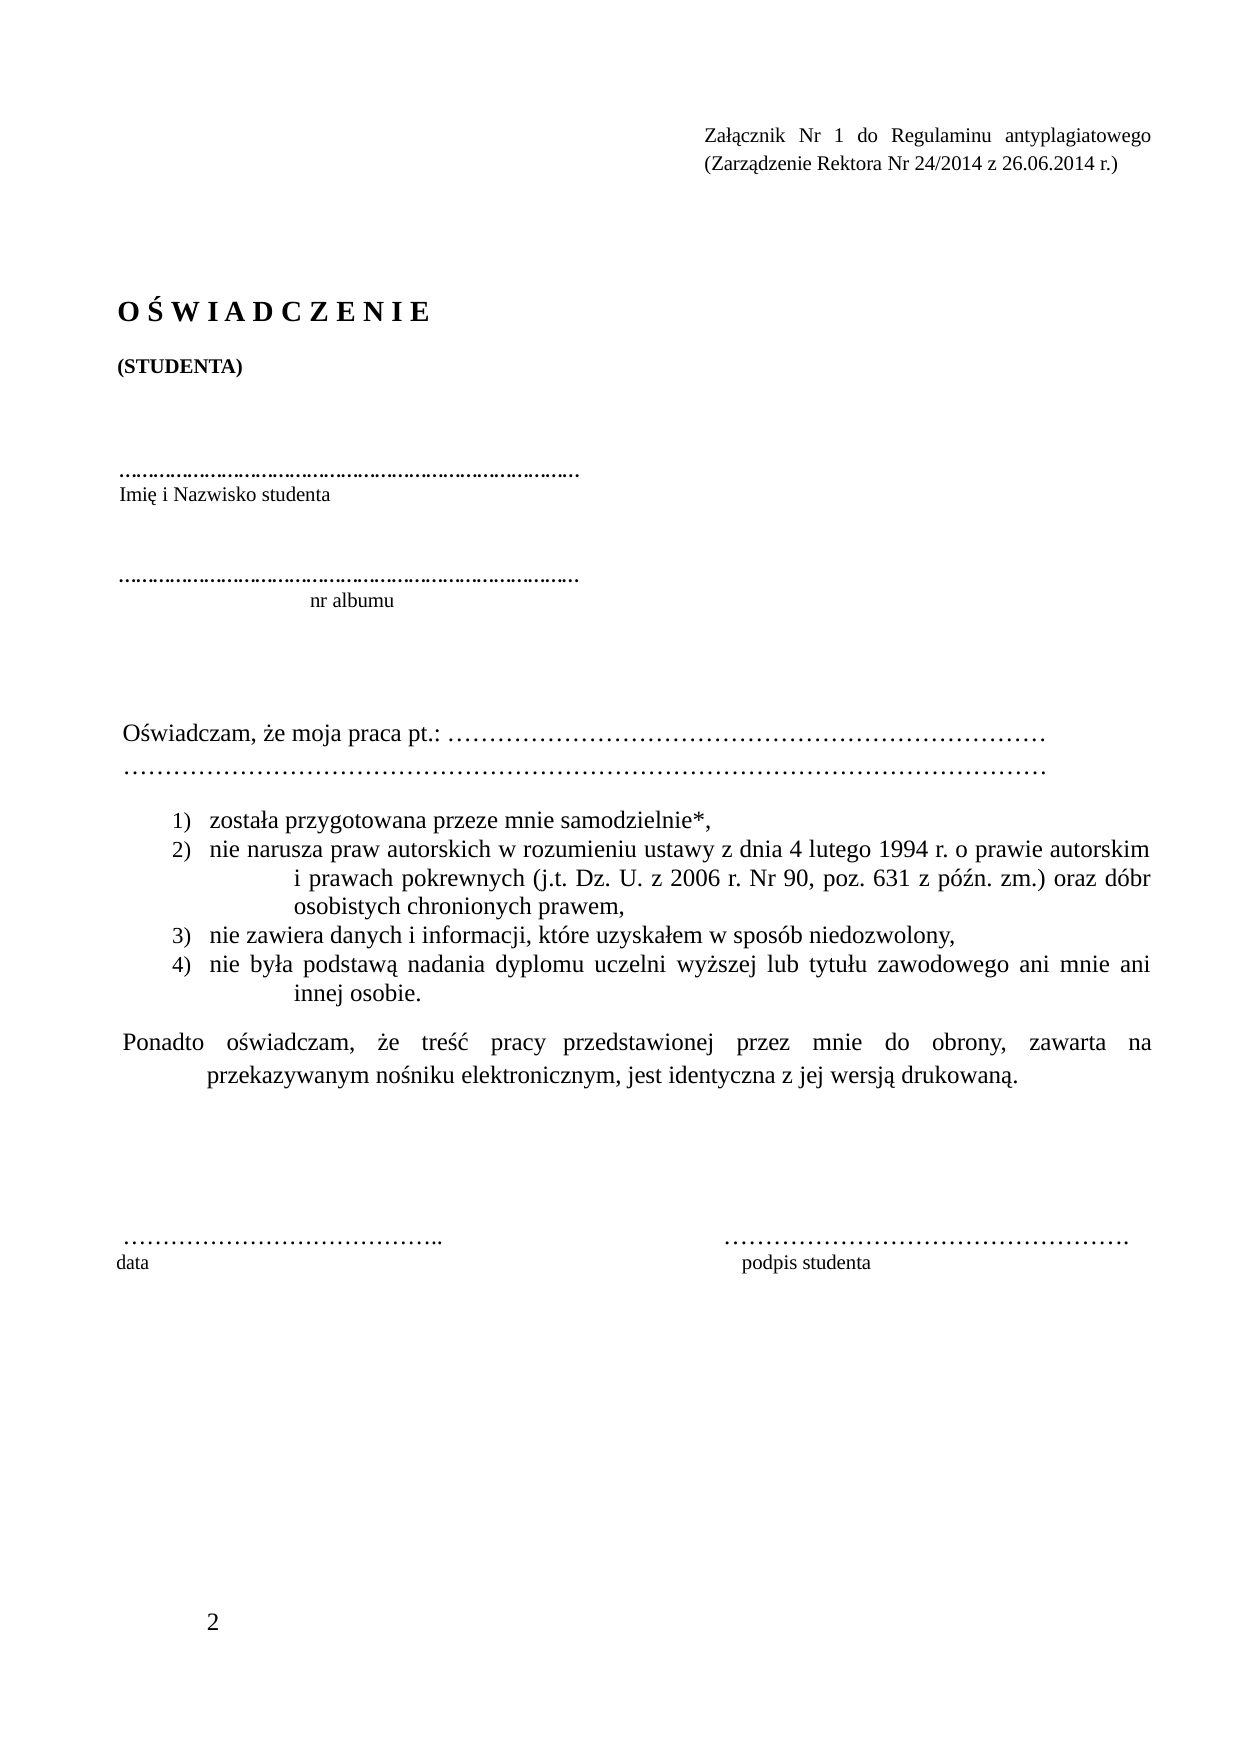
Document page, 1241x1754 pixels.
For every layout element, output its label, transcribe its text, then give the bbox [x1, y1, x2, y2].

text Imię i Nazwisko studenta [119, 483, 598, 507]
text ……………………………………………………………………… [119, 455, 1152, 483]
text O Ś W I A D C Z E N I E [117, 294, 1148, 328]
text nr albumu [310, 588, 1152, 612]
list nie była podstawą nadania dyplomu uczelni wyższej lub tytułu zawodowego ani mnie ani innej osobie. [172, 949, 1152, 1006]
text ………………………………….. …………………………………………. [122, 1221, 1152, 1250]
text ……………………………………………………………………… [119, 560, 1152, 588]
text ………………………………………………………………………………………………… [122, 751, 1152, 780]
list nie narusza praw autorskich w rozumieniu ustawy z dnia 4 lutego 1994 r. o prawie autorskim i prawach pokrewnych (j.t. Dz. U. z 2006 r. Nr 90, poz. 631 z późn. zm.) oraz dóbr osobistych chronionych prawem, [172, 834, 1152, 920]
list nie zawiera danych i informacji, które uzyskałem w sposób niedozwolony, [172, 920, 1152, 949]
list została przygotowana przeze mnie samodzielnie*, [172, 805, 1152, 834]
text Załącznik Nr 1 do Regulaminu antyplagiatowego (Zarządzenie Rektora Nr 24/2014 z 26.06.2014 r.) [704, 123, 1152, 175]
text data podpis studenta [116, 1250, 1148, 1274]
text (STUDENTA) [117, 354, 1152, 378]
text Ponadto oświadczam, że treść pracy przedstawionej przez mnie do obrony, zawarta na przekazywanym nośniku elektronicznym, jest identyczna z jej wersją drukowaną. [122, 1027, 1152, 1089]
text Oświadczam, że moja praca pt.: ……………………………………………………………… [122, 718, 1152, 747]
